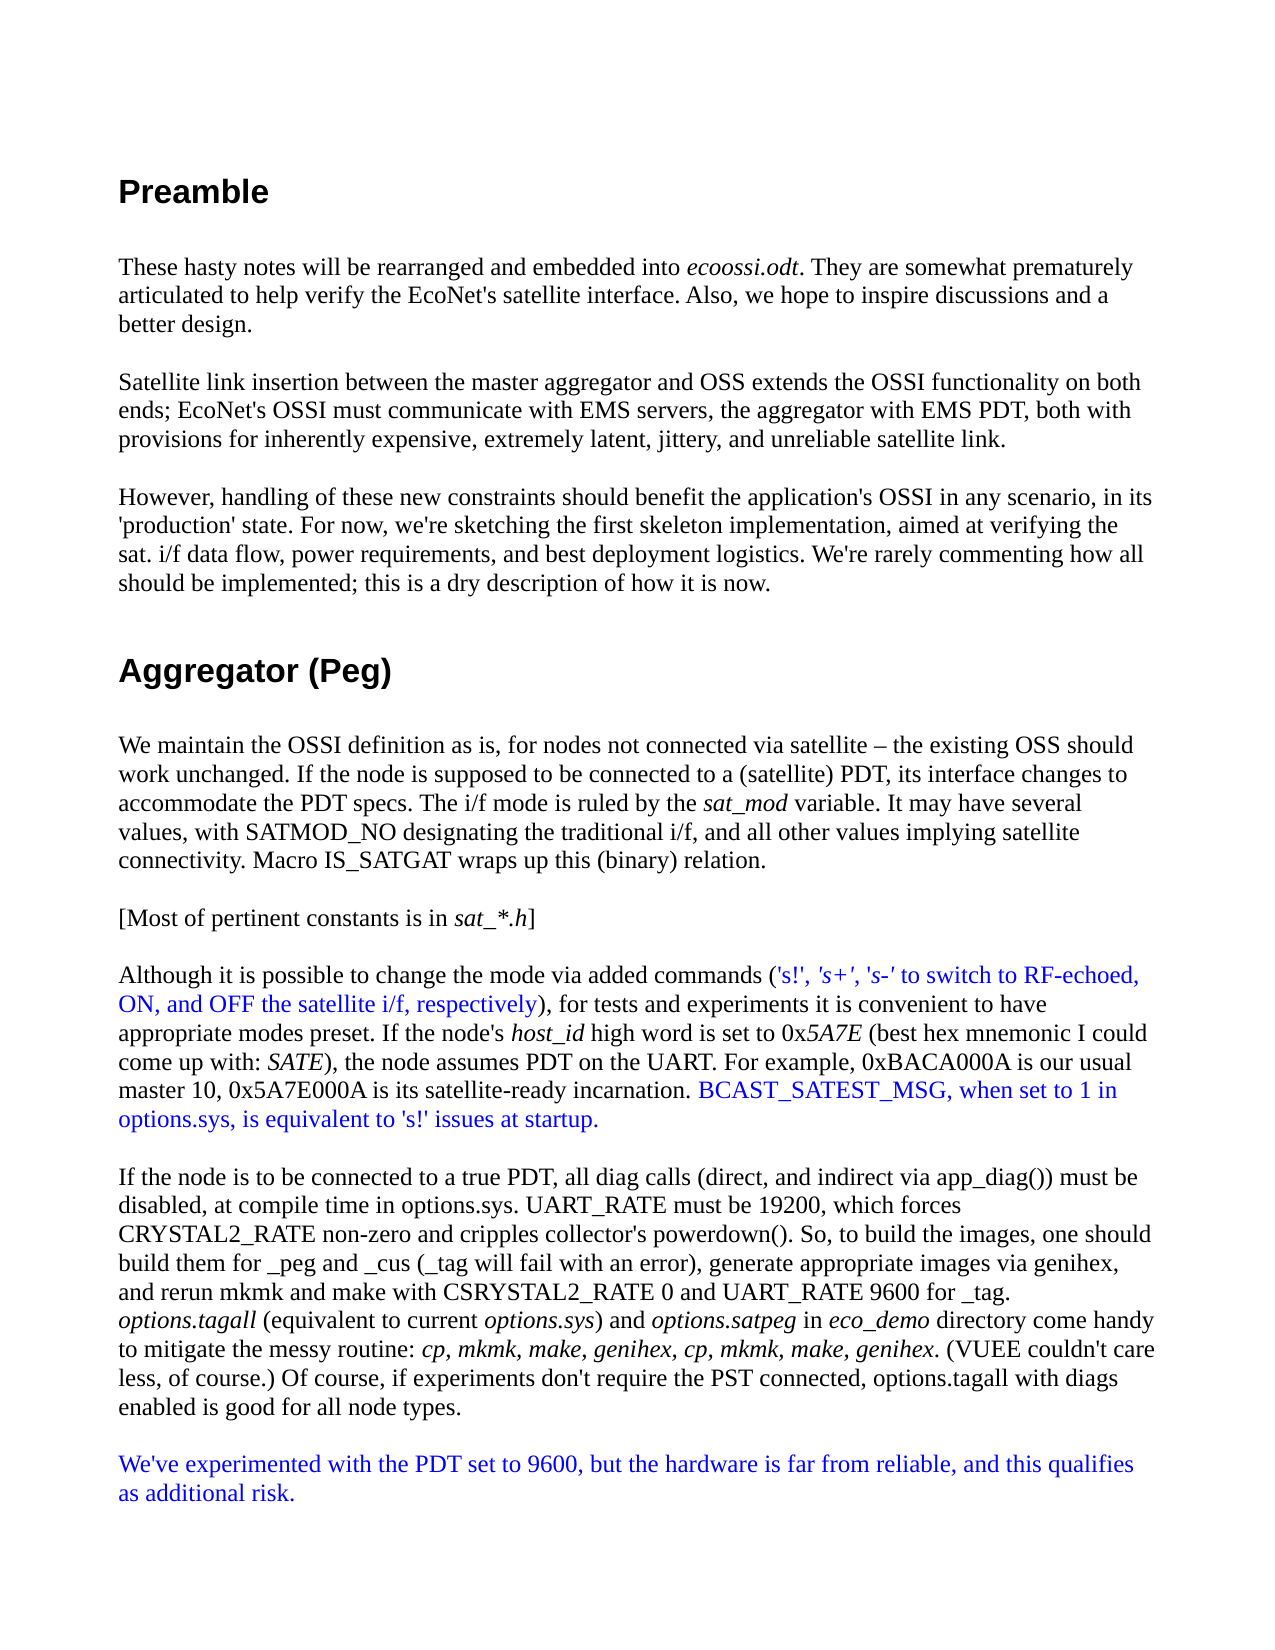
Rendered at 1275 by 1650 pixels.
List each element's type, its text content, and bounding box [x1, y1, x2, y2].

text If the node is to be connected to a true PDT, all diag calls (direct, and indirect via app_diag()) must be disabled, at compile time in options.sys. UART_RATE must be 19200, which forces CRYSTAL2_RATE non-zero and cripples collector's powerdown(). So, to build the images, one should build them for _peg and _cus (_tag will fail with an error), generate appropriate images via genihex, and rerun mkmk and make with CSRYSTAL2_RATE 0 and UART_RATE 9600 for _tag. options.tagall (equivalent to current options.sys) and options.satpeg in eco_demo directory come handy to mitigate the messy routine: cp, mkmk, make, genihex, cp, mkmk, make, genihex. (VUEE couldn't care less, of course.) Of course, if experiments don't require the PST connected, options.tagall with diags enabled is good for all node types. [118, 1162, 1157, 1420]
text However, handling of these new constraints should benefit the application's OSSI in any scenario, in its 'production' state. For now, we're sketching the first skeleton implementation, aimed at verifying the sat. i/f data flow, power requirements, and best deployment logistics. We're rarely commenting how all should be implemented; this is a dry description of how it is now. [118, 482, 1157, 597]
text These hasty notes will be rearranged and embedded into ecoossi.odt. They are somewhat prematurely articulated to help verify the EcoNet's satellite interface. Also, we hope to inspire discussions and a better design. [118, 252, 1157, 338]
subtitle Aggregator (Peg) [118, 651, 1157, 689]
text We maintain the OSSI definition as is, for nodes not connected via satellite – the existing OSS should work unchanged. If the node is supposed to be connected to a (satellite) PDT, its interface changes to accommodate the PDT specs. The i/f mode is ruled by the sat_mod variable. It may have several values, with SATMOD_NO designating the traditional i/f, and all other values implying satellite connectivity. Macro IS_SATGAT wraps up this (binary) relation. [118, 730, 1157, 874]
text [Most of pertinent constants is in sat_*.h] [118, 903, 1157, 932]
text We've experimented with the PDT set to 9600, but the hardware is far from reliable, and this qualifies as additional risk. [118, 1449, 1157, 1507]
text Satellite link insertion between the master aggregator and OSS extends the OSSI functionality on both ends; EcoNet's OSSI must communicate with EMS servers, the aggregator with EMS PDT, both with provisions for inherently expensive, extremely latent, jittery, and unreliable satellite link. [118, 367, 1157, 453]
subtitle Preamble [118, 172, 1157, 211]
text Although it is possible to change the mode via added commands ('s!', 's+', 's-' to switch to RF-echoed, ON, and OFF the satellite i/f, respectively), for tests and experiments it is convenient to have appropriate modes preset. If the node's host_id high word is set to 0x5A7E (best hex mnemonic I could come up with: SATE), the node assumes PDT on the UART. For example, 0xBACA000A is our usual master 10, 0x5A7E000A is its satellite-ready incarnation. BCAST_SATEST_MSG, when set to 1 in options.sys, is equivalent to 's!' issues at startup. [118, 960, 1157, 1133]
